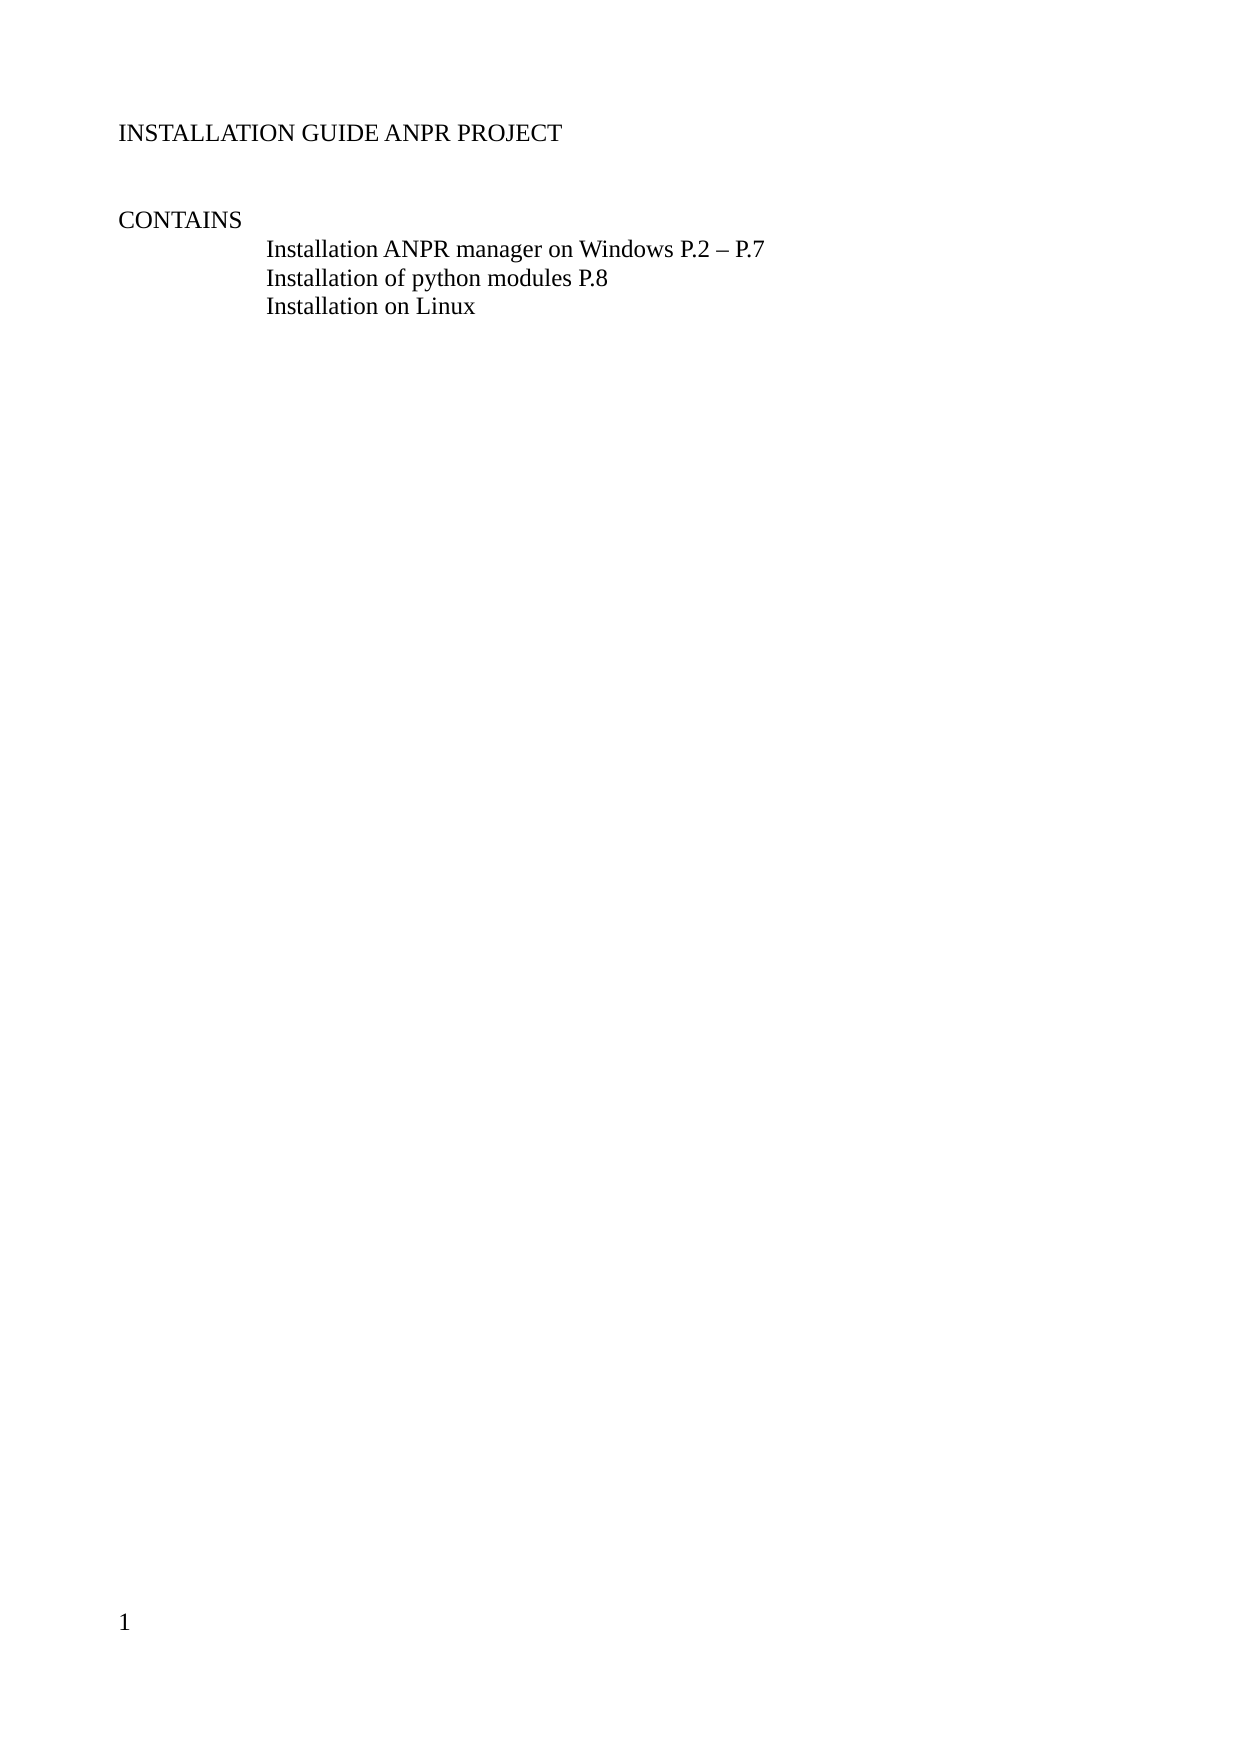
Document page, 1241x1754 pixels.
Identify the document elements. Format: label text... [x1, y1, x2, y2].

text Installation on Linux [118, 291, 1122, 320]
text Installation ANPR manager on Windows P.2 – P.7 [118, 234, 1122, 263]
text CONTAINS [118, 205, 1122, 234]
text Installation of python modules P.8 [118, 263, 1122, 291]
